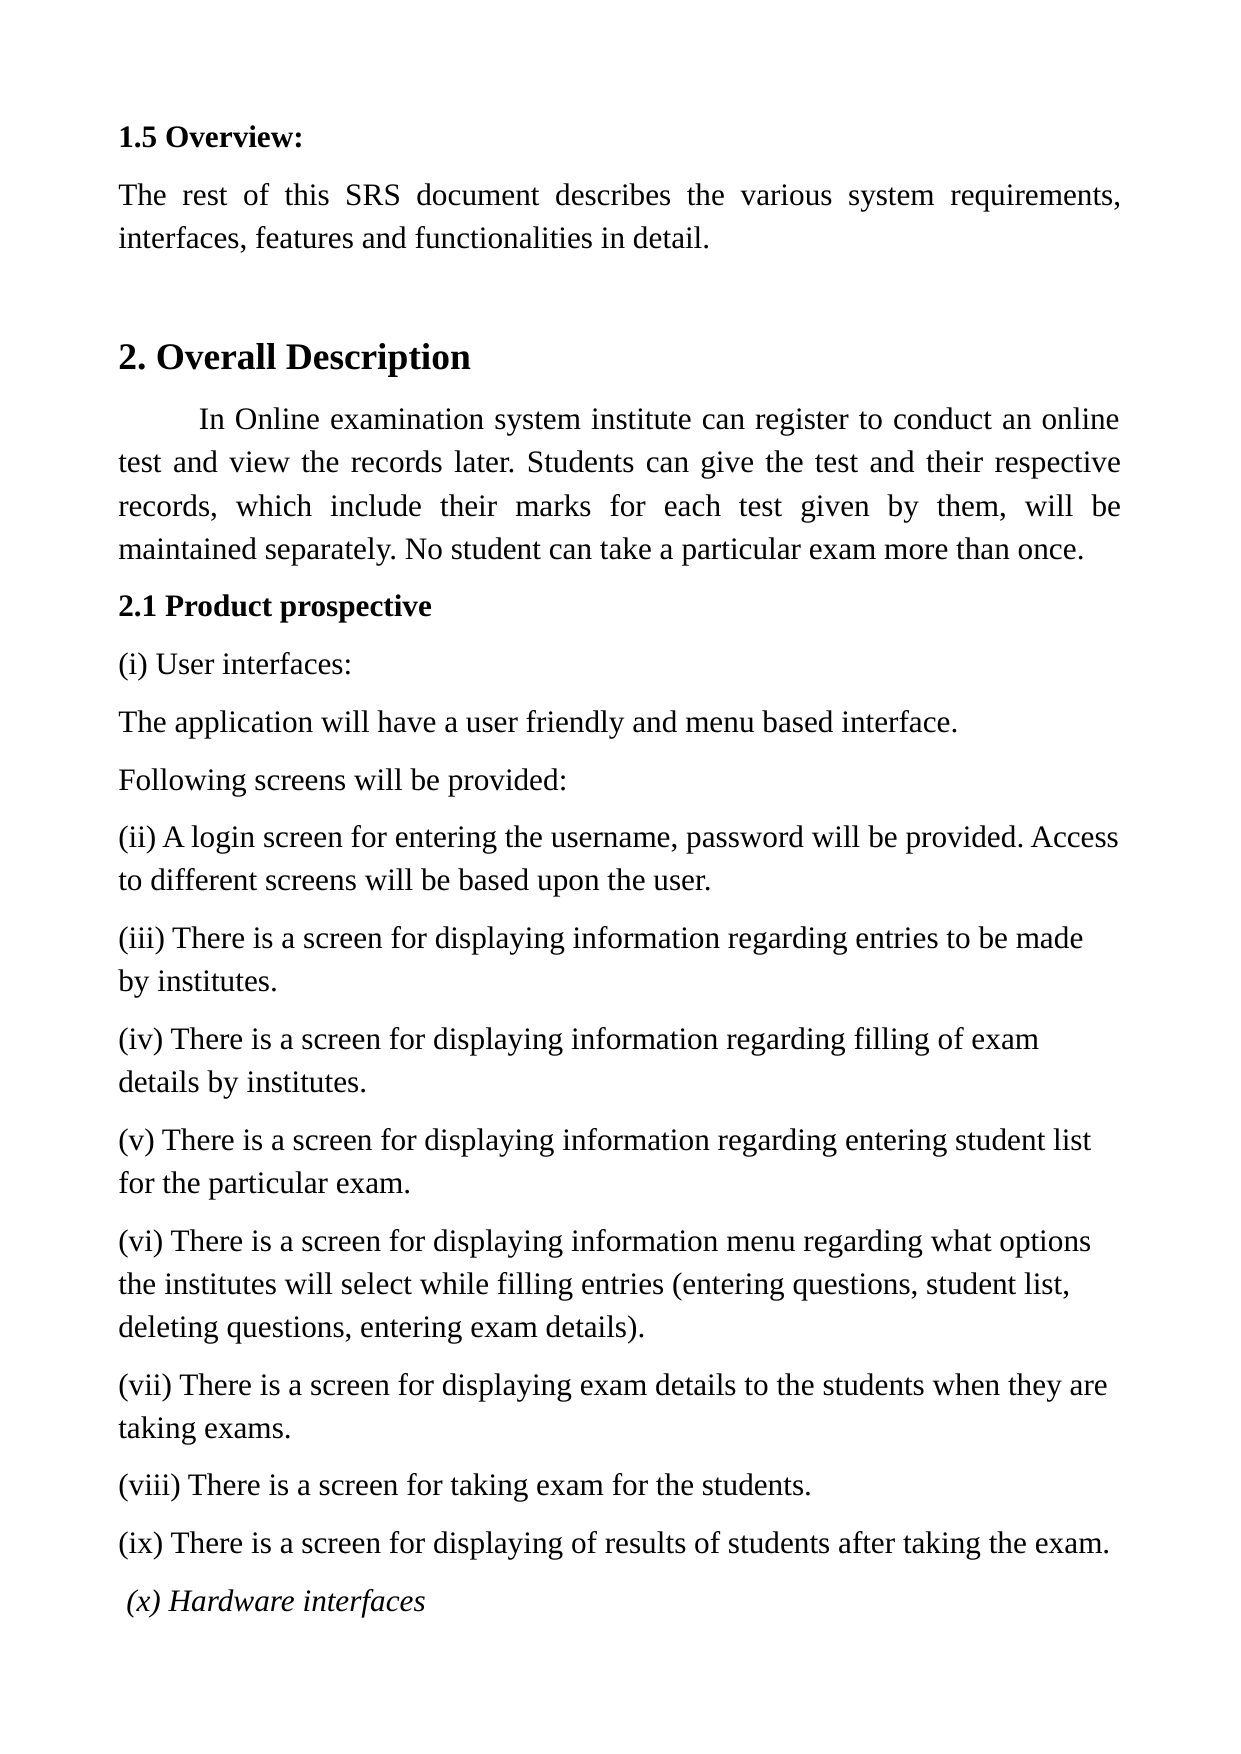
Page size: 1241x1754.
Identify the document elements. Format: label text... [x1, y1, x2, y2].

text (v) There is a screen for displaying information regarding entering student list for the particular exam. [118, 1121, 1122, 1200]
text (ix) There is a screen for displaying of results of students after taking the exam. [118, 1524, 1122, 1560]
text (ii) A login screen for entering the username, password will be provided. Access to different screens will be based upon the user. [118, 818, 1122, 898]
text The rest of this SRS document describes the various system requirements, interfaces, features and functionalities in detail. [118, 176, 1122, 255]
text (viii) There is a screen for taking exam for the students. [118, 1467, 1122, 1503]
text (iv) There is a screen for displaying information regarding filling of exam details by institutes. [118, 1020, 1122, 1099]
text 2.1 Product prospective [118, 588, 1122, 624]
text In Online examination system institute can register to conduct an online test and view the records later. Students can give the test and their respective records, which include their marks for each test given by them, will be maintained separately. No student can take a particular exam more than once. [118, 401, 1122, 566]
text The application will have a user friendly and menu based interface. [118, 703, 1122, 739]
text Following screens will be provided: [118, 761, 1122, 797]
text (x) Hardware interfaces [118, 1582, 1122, 1618]
text 2. Overall Description [118, 334, 1122, 377]
text (iii) There is a screen for displaying information regarding entries to be made by institutes. [118, 919, 1122, 998]
text 1.5 Overview: [118, 118, 1122, 154]
text (vii) There is a screen for displaying exam details to the students when they are taking exams. [118, 1366, 1122, 1445]
text (i) User interfaces: [118, 645, 1122, 681]
text (vi) There is a screen for displaying information menu regarding what options the institutes will select while filling entries (entering questions, student list, deleting questions, entering exam details). [118, 1222, 1122, 1344]
